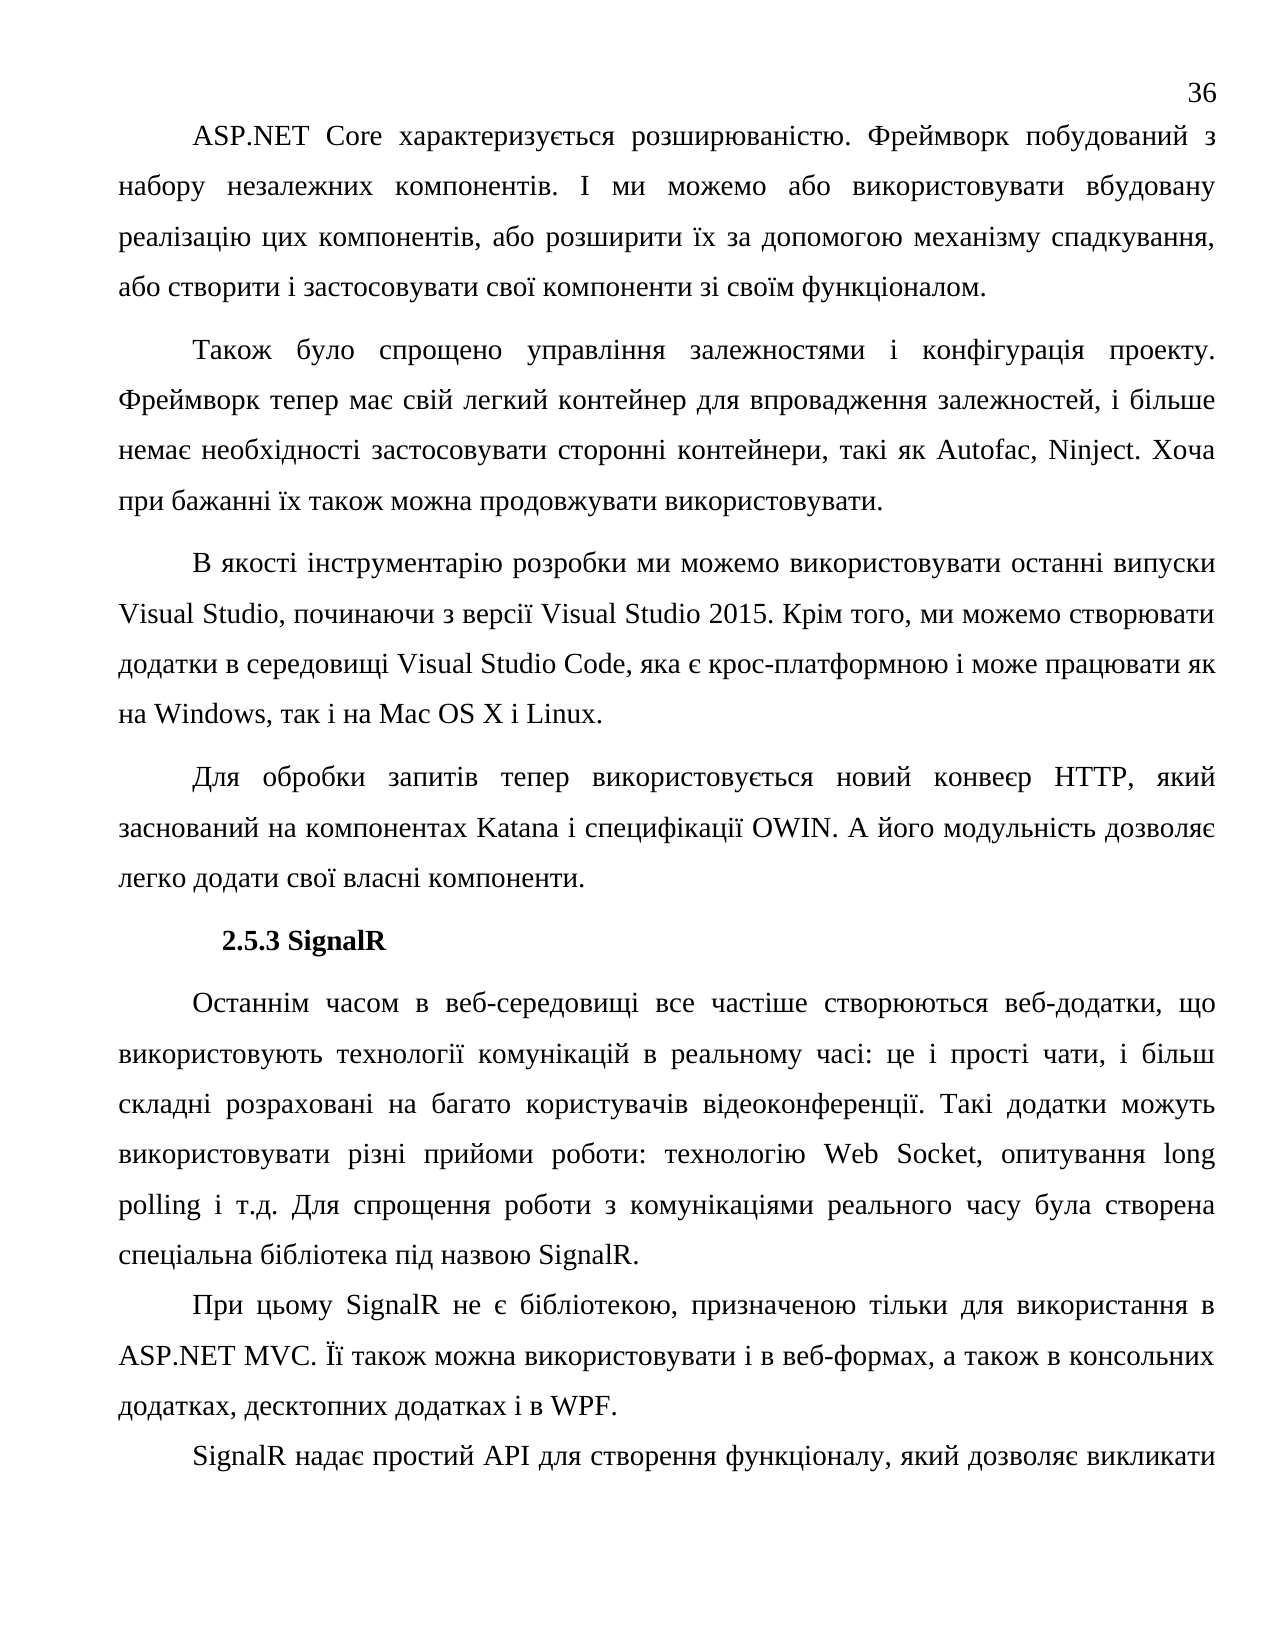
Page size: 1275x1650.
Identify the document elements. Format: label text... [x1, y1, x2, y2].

text При цьому SignalR не є бібліотекою, призначеною тільки для використання в ASP.NET MVC. Її також можна використовувати і в веб-формах, а також в консольних додатках, десктопних додатках і в WPF. [118, 1287, 1217, 1422]
text Останнім часом в веб-середовищі все частіше створюються веб-додатки, що використовують технології комунікацій в реальному часі: це і прості чати, і більш складні розраховані на багато користувачів відеоконференції. Такі додатки можуть використовувати різні прийоми роботи: технологію Web Socket, опитування long polling і т.д. Для спрощення роботи з комунікаціями реального часу була створена спеціальна бібліотека під назвою SignalR. [118, 986, 1217, 1271]
text В якості інструментарію розробки ми можемо використовувати останні випуски Visual Studio, починаючи з версії Visual Studio 2015. Крім того, ми можемо створювати додатки в середовищі Visual Studio Code, яка є крос-платформною і може працювати як на Windows, так і на Mac OS X і Linux. [118, 546, 1217, 730]
text ASP.NET Core характеризується розширюваністю. Фреймворк побудований з набору незалежних компонентів. І ми можемо або використовувати вбудовану реалізацію цих компонентів, або розширити їх за допомогою механізму спадкування, або створити і застосовувати свої компоненти зі своїм функціоналом. [118, 118, 1217, 303]
text Також було спрощено управління залежностями і конфігурація проекту. Фреймворк тепер має свій легкий контейнер для впровадження залежностей, і більше немає необхідності застосовувати сторонні контейнери, такі як Autofac, Ninject. Хоча при бажанні їх також можна продовжувати використовувати. [118, 332, 1217, 516]
text SignalR надає простий API для створення функціоналу, який дозволяє викликати [118, 1438, 1217, 1472]
text Для обробки запитів тепер використовується новий конвеєр HTTP, який заснований на компонентах Katana і специфікації OWIN. А його модульність дозволяє легко додати свої власні компоненти. [118, 759, 1217, 893]
subtitle 2.5.3 SignalR [192, 923, 1217, 956]
